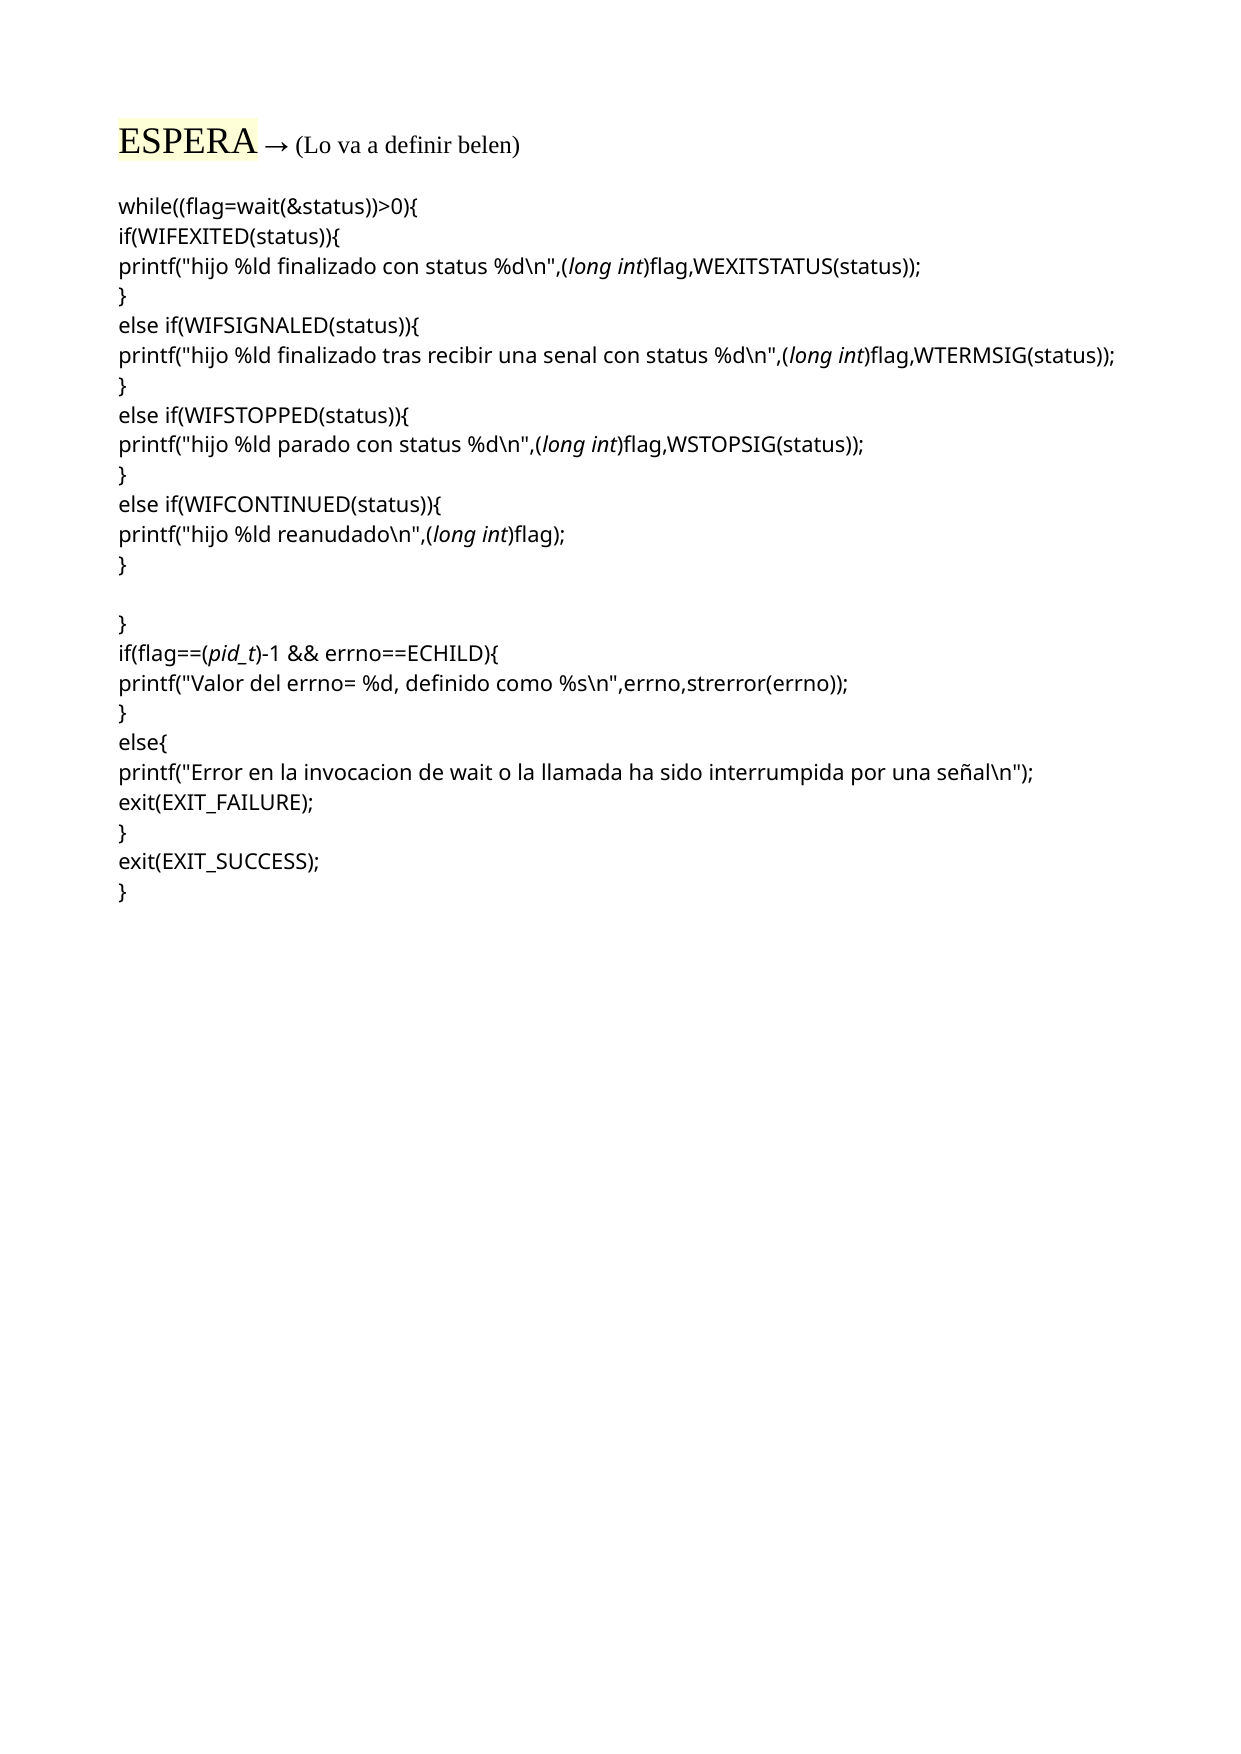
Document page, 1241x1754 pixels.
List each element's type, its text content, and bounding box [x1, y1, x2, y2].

text printf("Valor del errno= %d, definido como %s\n",errno,strerror(errno)); [118, 668, 1122, 697]
text } [118, 370, 1122, 399]
text } [118, 548, 1122, 578]
text else{ [118, 727, 1122, 757]
text exit(EXIT_FAILURE); [118, 787, 1122, 817]
text else if(WIFCONTINUED(status)){ [118, 489, 1122, 519]
text } [118, 608, 1122, 638]
text exit(EXIT_SUCCESS); [118, 846, 1122, 876]
text } [118, 817, 1122, 846]
text printf("hijo %ld parado con status %d\n",(long int)flag,WSTOPSIG(status)); [118, 429, 1122, 459]
text printf("hijo %ld finalizado con status %d\n",(long int)flag,WEXITSTATUS(status)); [118, 251, 1122, 280]
text } [118, 280, 1122, 310]
text printf("Error en la invocacion de wait o la llamada ha sido interrumpida por una señal\n"); [118, 757, 1122, 787]
text if(WIFEXITED(status)){ [118, 221, 1122, 251]
text } [118, 459, 1122, 489]
text printf("hijo %ld reanudado\n",(long int)flag); [118, 519, 1122, 548]
text if(flag==(pid_t)-1 && errno==ECHILD){ [118, 638, 1122, 668]
text ESPERA→(Lo va a definir belen) [118, 118, 1122, 161]
text while((flag=wait(&status))>0){ [118, 191, 1122, 221]
text } [118, 876, 1122, 906]
text } [118, 697, 1122, 727]
text printf("hijo %ld finalizado tras recibir una senal con status %d\n",(long int)flag,WTERMSIG(status)); [118, 340, 1122, 370]
text else if(WIFSIGNALED(status)){ [118, 310, 1122, 340]
text else if(WIFSTOPPED(status)){ [118, 399, 1122, 429]
